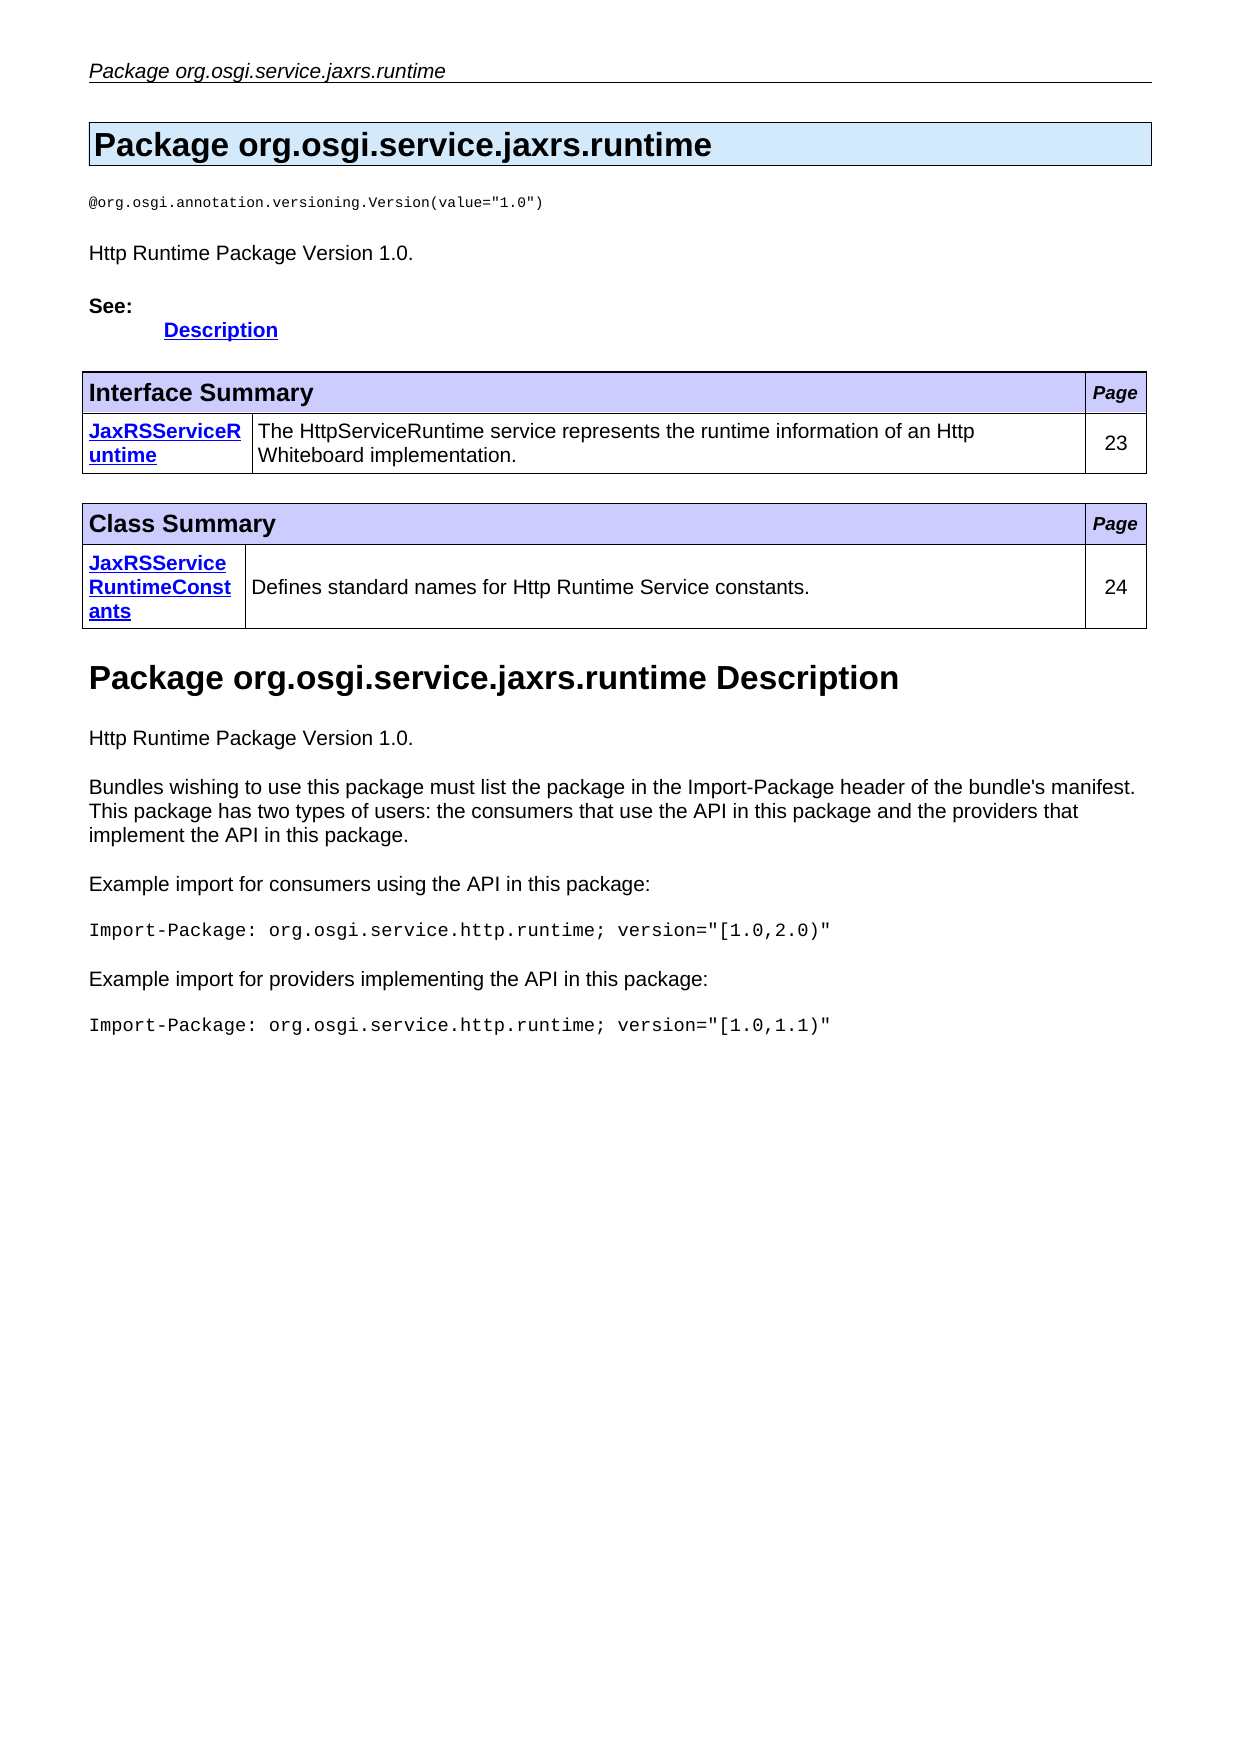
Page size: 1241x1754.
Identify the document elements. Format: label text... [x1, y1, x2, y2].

table_cell 24 [1086, 545, 1146, 628]
text Description [163, 318, 1152, 342]
text Example import for consumers using the API in this package: [88, 872, 1152, 896]
table_cell JaxRSServiceRuntimeConstants [83, 545, 245, 628]
text Example import for providers implementing the API in this package: [88, 967, 1152, 991]
table_header Page [1086, 504, 1146, 544]
text See: [88, 294, 1152, 318]
table_cell The HttpServiceRuntime service represents the runtime information of an Http Whiteboard implementation. [253, 414, 1085, 473]
text @org.osgi.annotation.versioning.Version(value="1.0") [88, 195, 1152, 212]
table_cell JaxRSServiceRuntime [83, 414, 252, 473]
table_cell Defines standard names for Http Runtime Service constants. [246, 545, 1085, 628]
text Import-Package: org.osgi.service.http.runtime; version="[1.0,1.1)" [88, 1016, 1152, 1037]
subtitle Package org.osgi.service.jaxrs.runtime [90, 123, 1151, 165]
text Import-Package: org.osgi.service.http.runtime; version="[1.0,2.0)" [88, 921, 1152, 942]
text Bundles wishing to use this package must list the package in the Import-Package header of the bundle's manifest. This package has two types of users: the consumers that use the API in this package and the providers that implement the API in this package. [88, 775, 1152, 847]
text Package org.osgi.service.jaxrs.runtime Description [88, 658, 1152, 697]
table_header Class Summary [83, 504, 1085, 544]
table_cell 23 [1086, 414, 1146, 473]
table_header Page [1086, 373, 1146, 412]
text Http Runtime Package Version 1.0. [88, 726, 1152, 750]
text Http Runtime Package Version 1.0. [88, 241, 1152, 265]
table_header Interface Summary [83, 373, 1085, 412]
